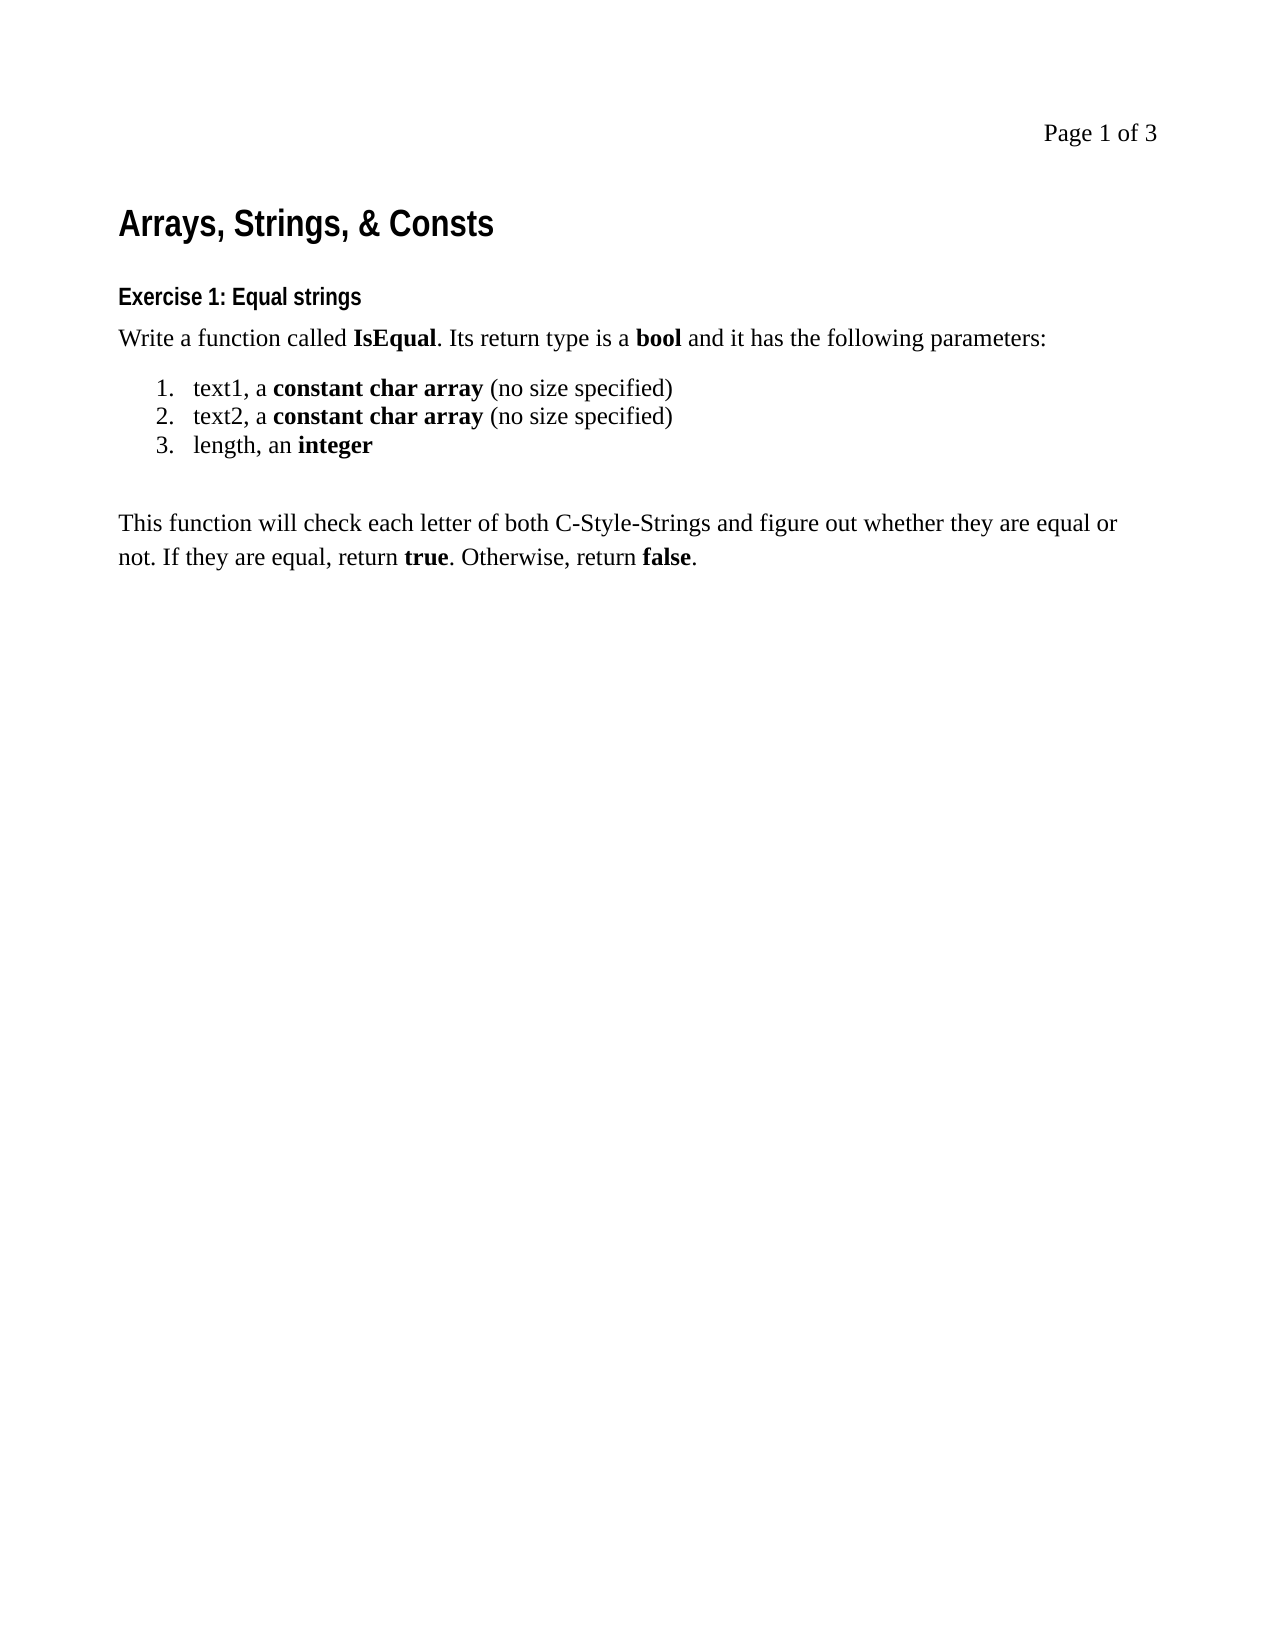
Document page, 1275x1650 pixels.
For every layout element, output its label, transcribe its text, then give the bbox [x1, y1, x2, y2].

list text2, a constant char array (no size specified) [156, 401, 1157, 430]
subtitle Arrays, Strings, & Consts [118, 201, 1157, 245]
list text1, a constant char array (no size specified) [156, 373, 1157, 401]
list length, an integer [156, 430, 1157, 459]
subtitle Exercise 1: Equal strings [118, 282, 1157, 311]
text Write a function called IsEqual. Its return type is a bool and it has the following parameters: [118, 323, 1157, 352]
text This function will check each letter of both C-Style-Strings and figure out whether they are equal or not. If they are equal, return true. Otherwise, return false. [118, 508, 1157, 571]
